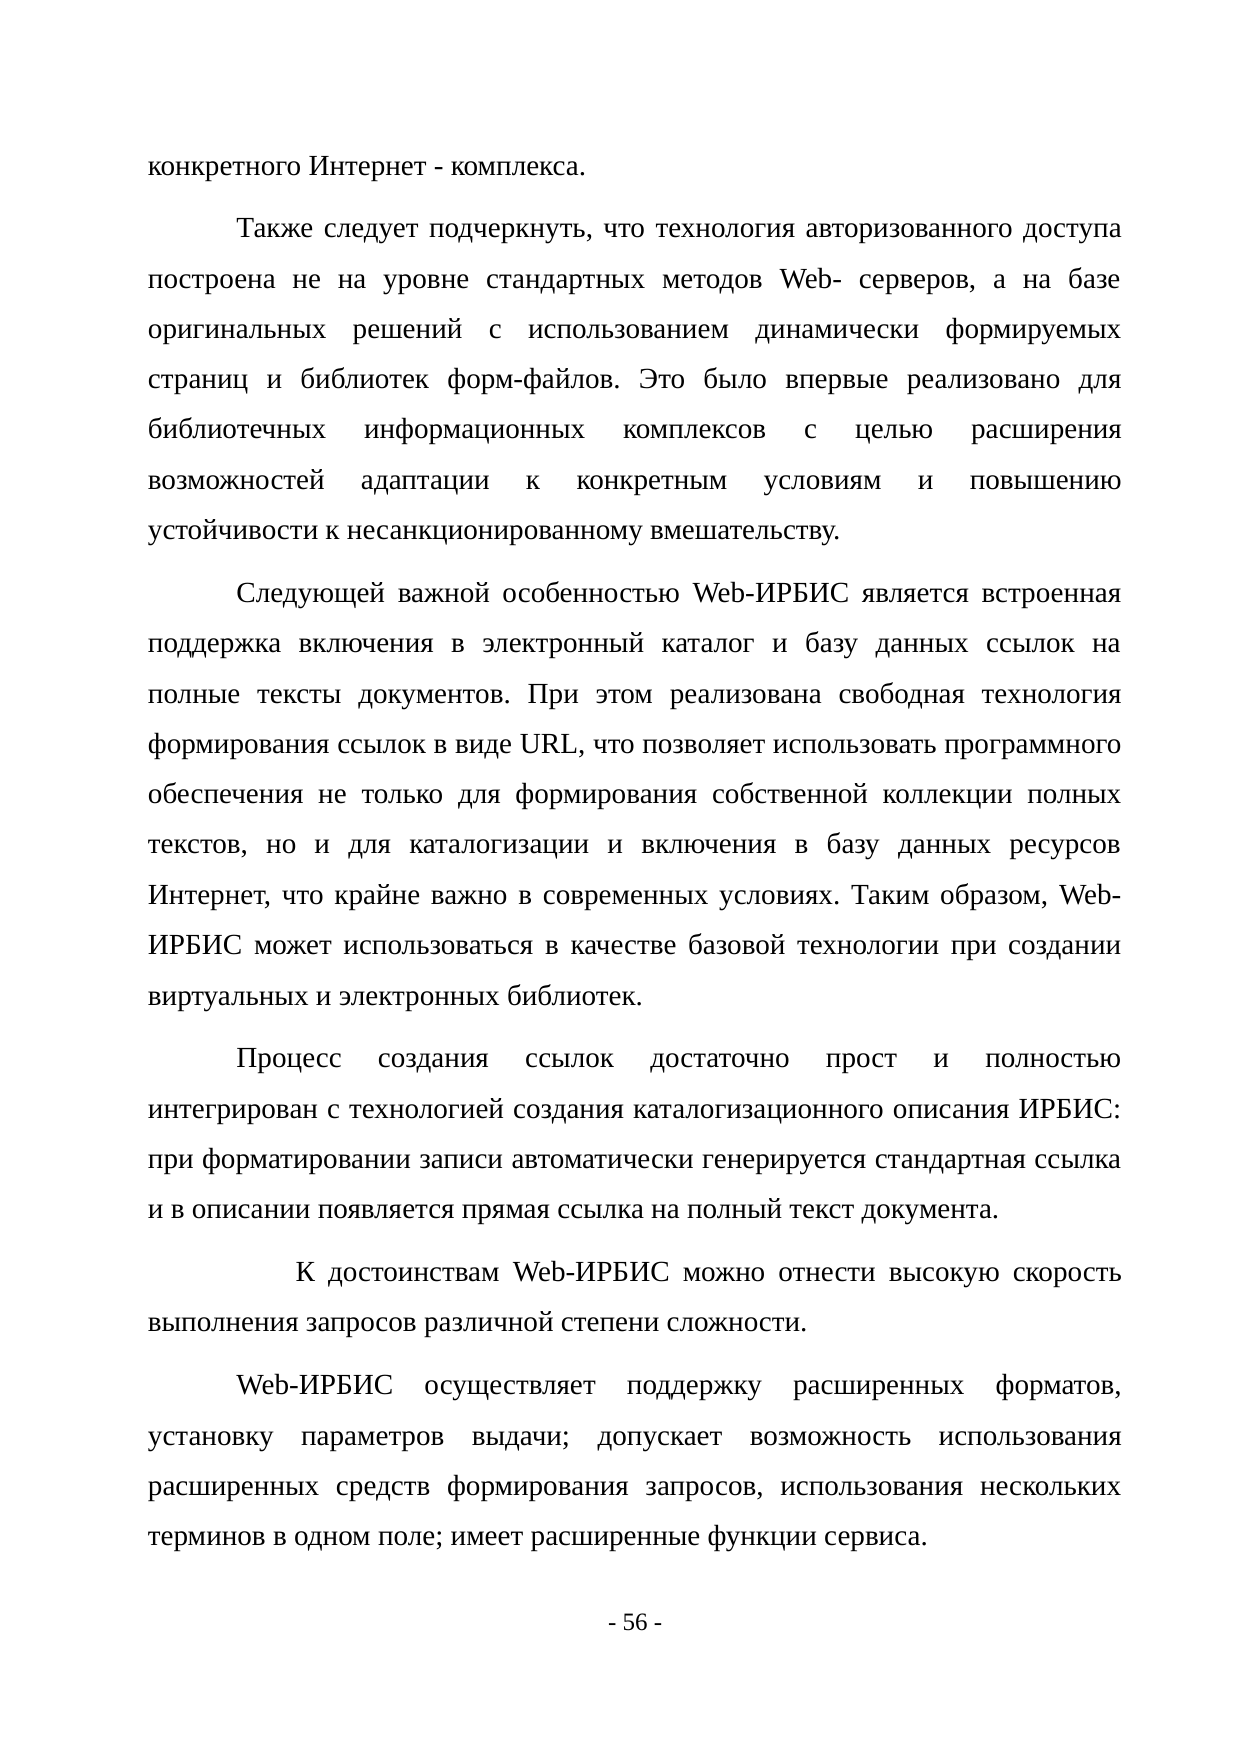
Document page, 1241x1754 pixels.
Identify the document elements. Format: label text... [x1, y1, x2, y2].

text конкретного Интернет - комплекса. [148, 148, 1122, 181]
text Процесс создания ссылок достаточно прост и полностью интегрирован с технологией создания каталогизационного описания ИРБИС: при форматировании записи автоматически генерируется стандартная ссылка и в описании появляется прямая ссылка на полный текст документа. [148, 1040, 1122, 1225]
text К достоинствам Web-ИРБИС можно отнести высокую скорость выполнения запросов различной степени сложности. [148, 1254, 1122, 1338]
text Web-ИРБИС осуществляет поддержку расширенных форматов, установку параметров выдачи; допускает возможность использования расширенных средств формирования запросов, использования нескольких терминов в одном поле; имеет расширенные функции сервиса. [148, 1367, 1122, 1552]
text Следующей важной особенностью Web-ИРБИС является встроенная поддержка включения в электронный каталог и базу данных ссылок на полные тексты документов. При этом реализована свободная технология формирования ссылок в виде URL, что позволяет использовать программного обеспечения не только для формирования собственной коллекции полных текстов, но и для каталогизации и включения в базу данных ресурсов Интернет, что крайне важно в современных условиях. Таким образом, Web-ИРБИС может использоваться в качестве базовой технологии при создании виртуальных и электронных библиотек. [148, 575, 1122, 1011]
text Также следует подчеркнуть, что технология авторизованного доступа построена не на уровне стандартных методов Web- серверов, а на базе оригинальных решений с использованием динамически формируемых страниц и библиотек форм-файлов. Это было впервые реализовано для библиотечных информационных комплексов с целью расширения возможностей адаптации к конкретным условиям и повышению устойчивости к несанкционированному вмешательству. [148, 210, 1122, 546]
